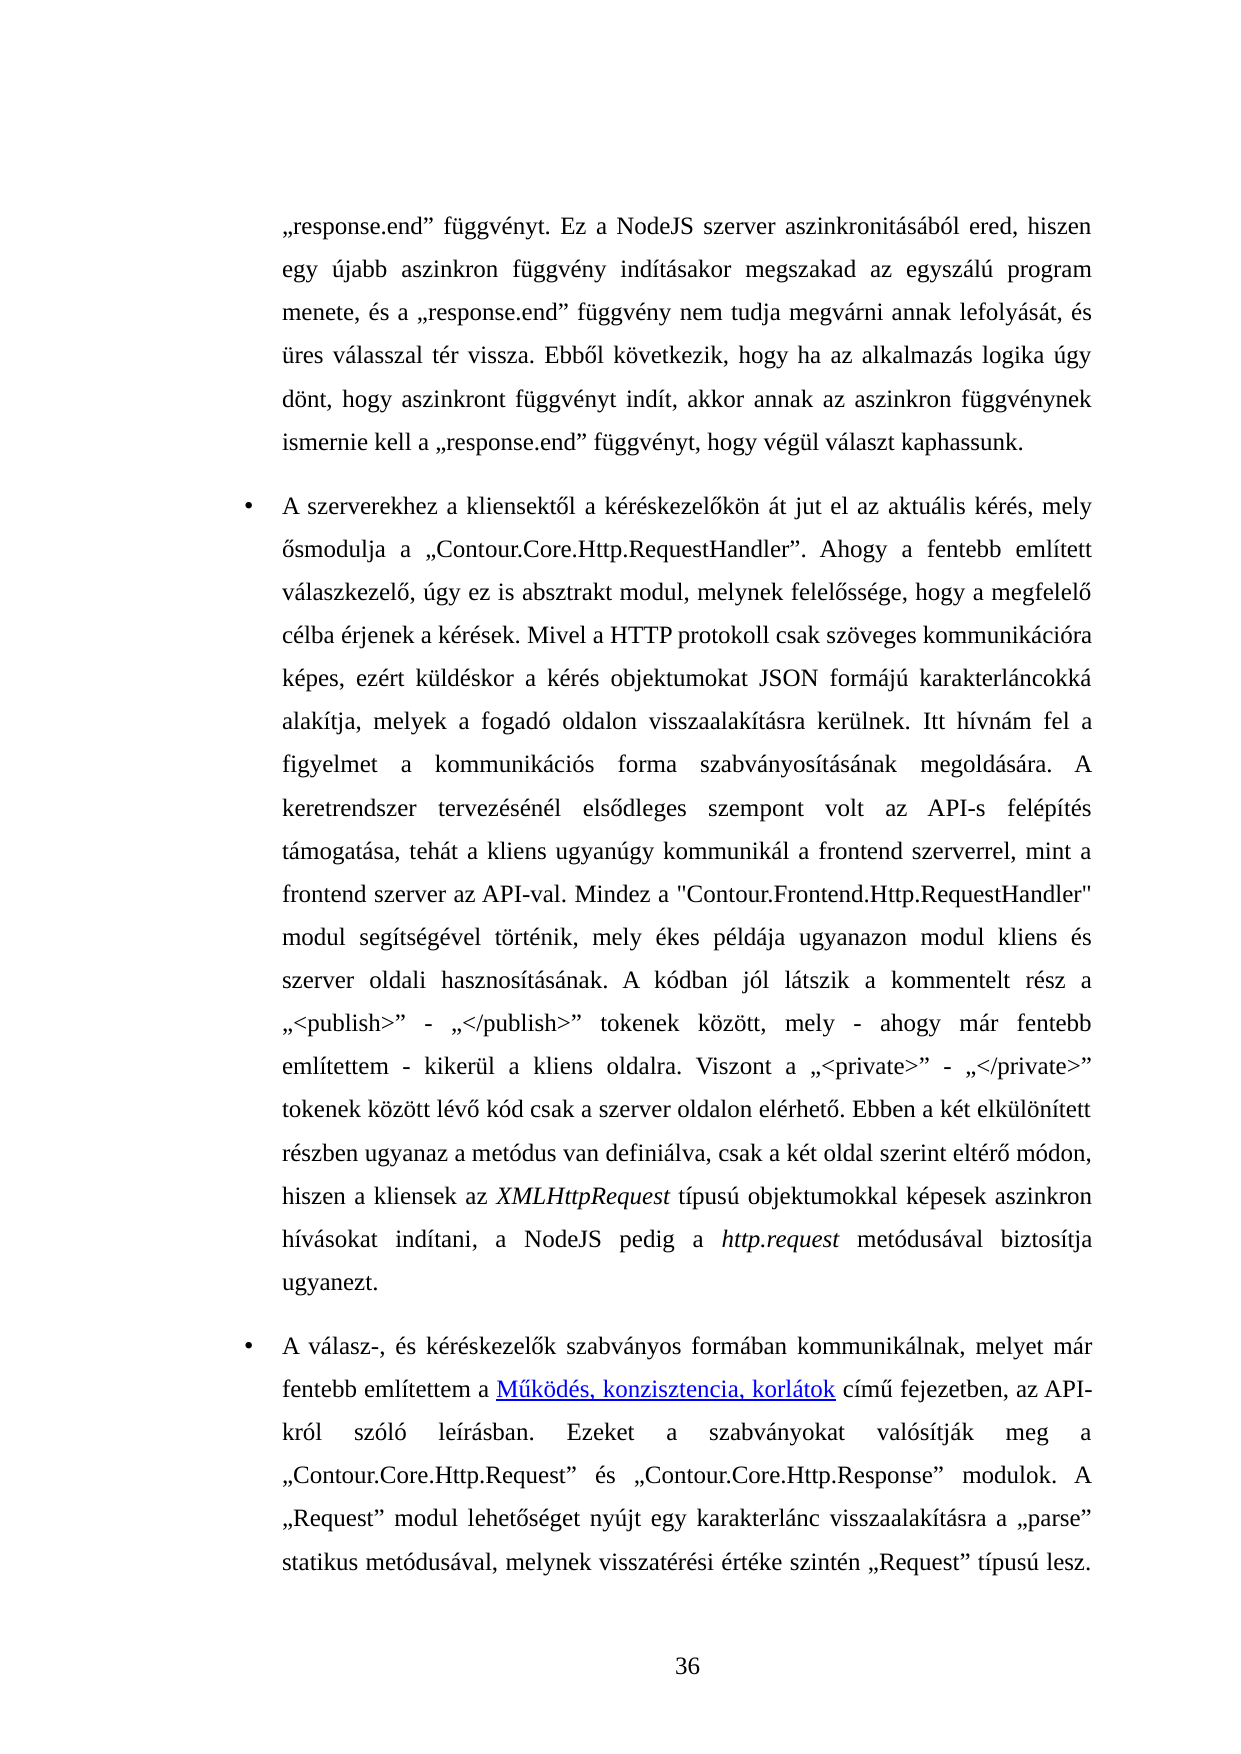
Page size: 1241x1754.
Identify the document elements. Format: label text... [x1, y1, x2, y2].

list „response.end” függvényt. Ez a NodeJS szerver aszinkronitásából ered, hiszen egy újabb aszinkron függvény indításakor megszakad az egyszálú program menete, és a „response.end” függvény nem tudja megvárni annak lefolyását, és üres válasszal tér vissza. Ebből következik, hogy ha az alkalmazás logika úgy dönt, hogy aszinkront függvényt indít, akkor annak az aszinkron függvénynek ismernie kell a „response.end” függvényt, hogy végül választ kaphassunk. [244, 211, 1092, 456]
list A szerverekhez a kliensektől a kéréskezelőkön át jut el az aktuális kérés, mely ősmodulja a „Contour.Core.Http.RequestHandler”. Ahogy a fentebb említett válaszkezelő, úgy ez is absztrakt modul, melynek felelőssége, hogy a megfelelő célba érjenek a kérések. Mivel a HTTP protokoll csak szöveges kommunikációra képes, ezért küldéskor a kérés objektumokat JSON formájú karakterláncokká alakítja, melyek a fogadó oldalon visszaalakításra kerülnek. Itt hívnám fel a figyelmet a kommunikációs forma szabványosításának megoldására. A keretrendszer tervezésénél elsődleges szempont volt az API-s felépítés támogatása, tehát a kliens ugyanúgy kommunikál a frontend szerverrel, mint a frontend szerver az API-val. Mindez a "Contour.Frontend.Http.RequestHandler" modul segítségével történik, mely ékes példája ugyanazon modul kliens és szerver oldali hasznosításának. A kódban jól látszik a kommentelt rész a „<publish>” - „</publish>” tokenek között, mely - ahogy már fentebb említettem - kikerül a kliens oldalra. Viszont a „<private>” - „</private>” tokenek között lévő kód csak a szerver oldalon elérhető. Ebben a két elkülönített részben ugyanaz a metódus van definiálva, csak a két oldal szerint eltérő módon, hiszen a kliensek az XMLHttpRequest típusú objektumokkal képesek aszinkron hívásokat indítani, a NodeJS pedig a http.request metódusával biztosítja ugyanezt. [244, 491, 1092, 1296]
list A válasz-, és kéréskezelők szabványos formában kommunikálnak, melyet már fentebb említettem a Működés, konzisztencia, korlátok című fejezetben, az API-król szóló leírásban. Ezeket a szabványokat valósítják meg a „Contour.Core.Http.Request” és „Contour.Core.Http.Response” modulok. A „Request” modul lehetőséget nyújt egy karakterlánc visszaalakításra a „parse” statikus metódusával, melynek visszatérési értéke szintén „Request” típusú lesz. [244, 1331, 1092, 1575]
